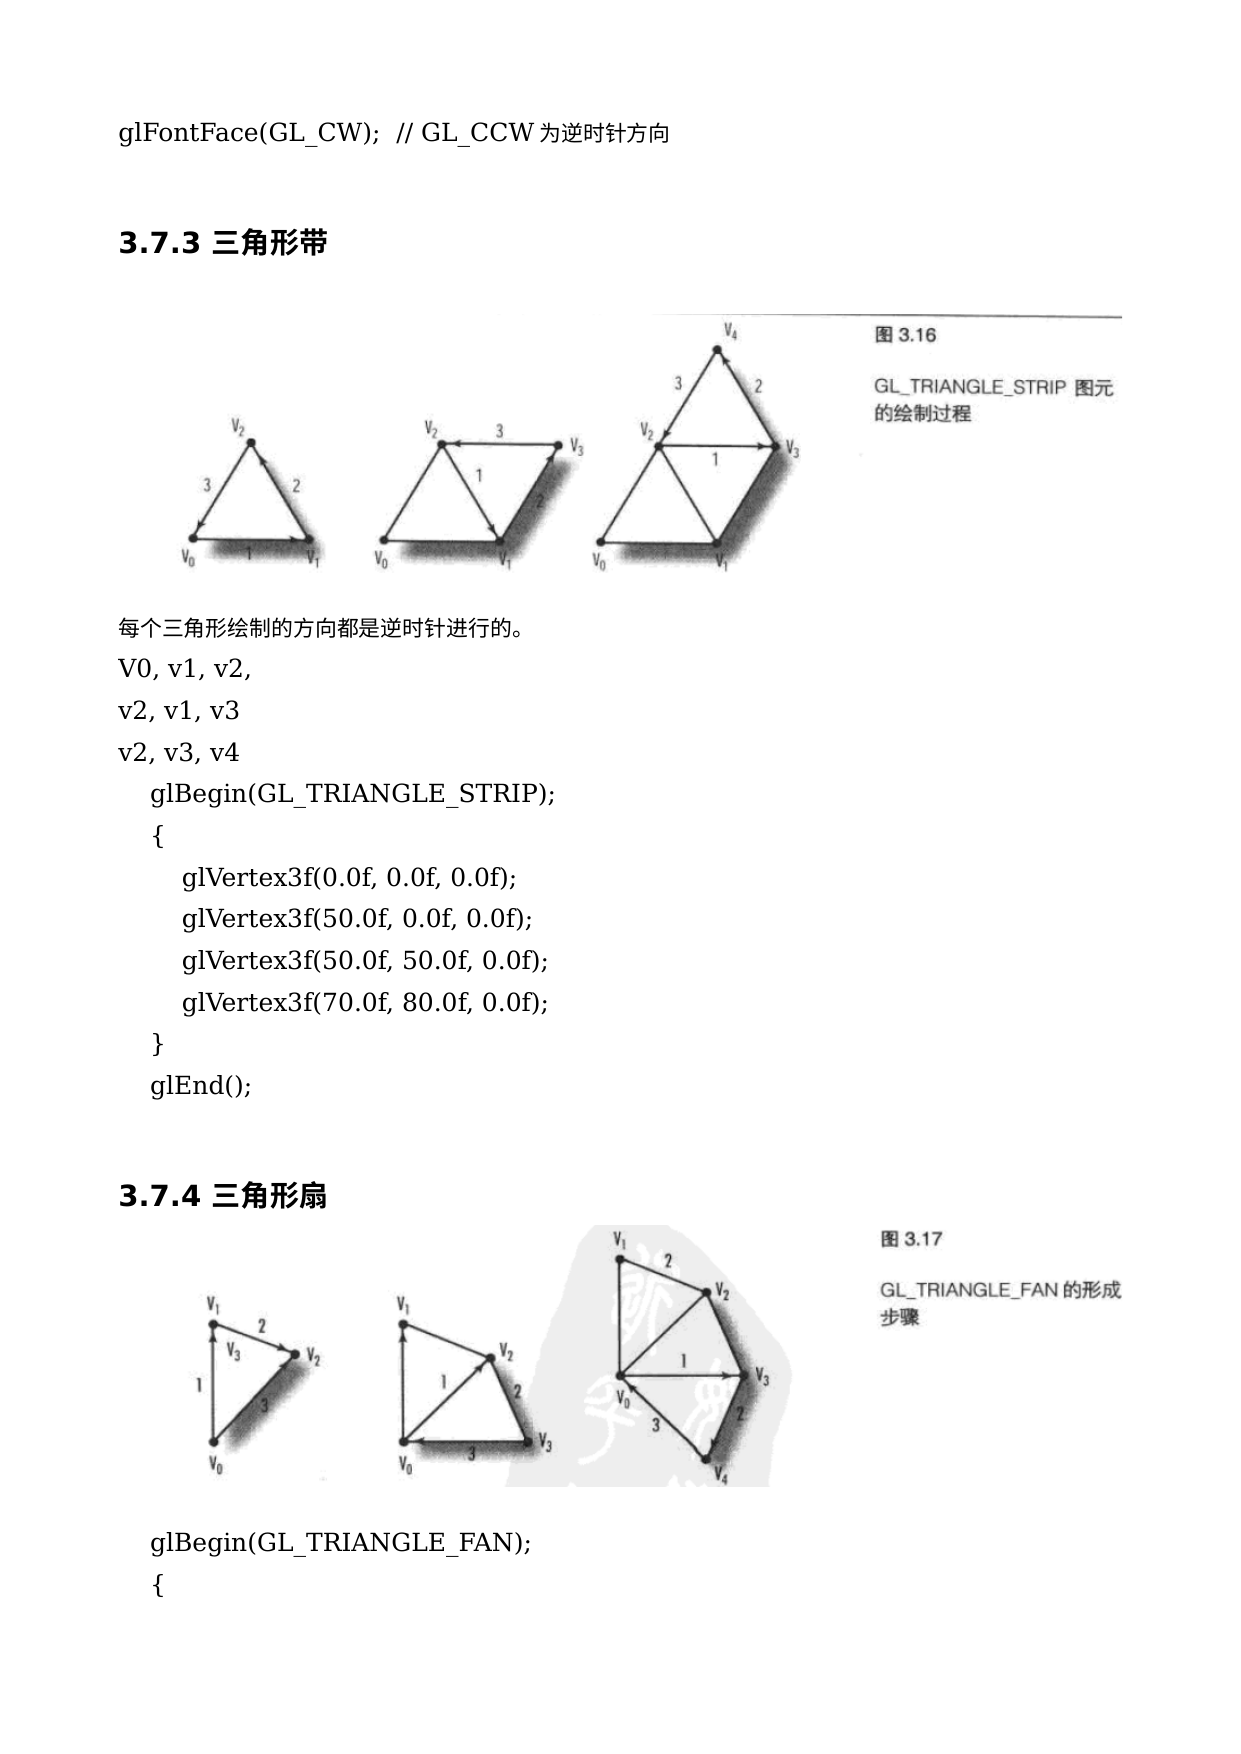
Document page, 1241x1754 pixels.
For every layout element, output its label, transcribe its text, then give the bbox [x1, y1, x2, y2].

text } [118, 1029, 1122, 1058]
text v2, v1, v3 [118, 696, 1122, 725]
text glVertex3f(0.0f, 0.0f, 0.0f); [118, 863, 1122, 892]
text { [118, 821, 1122, 850]
text glEnd(); [118, 1071, 1122, 1100]
subtitle 3.7.3 三角形带 [118, 226, 1122, 260]
text { [118, 1570, 1122, 1599]
text glFontFace(GL_CW); // GL_CCW为逆时针方向 [118, 118, 1122, 147]
text glVertex3f(50.0f, 50.0f, 0.0f); [118, 946, 1122, 975]
subtitle 3.7.4 三角形扇 [118, 1179, 1122, 1213]
text 每个三角形绘制的方向都是逆时针进行的。 [118, 616, 1122, 642]
text glBegin(GL_TRIANGLE_FAN); [118, 1528, 1122, 1558]
picture [118, 314, 1123, 575]
text v2, v3, v4 [118, 738, 1122, 767]
text glVertex3f(70.0f, 80.0f, 0.0f); [118, 988, 1122, 1017]
picture [118, 1225, 1123, 1487]
text glBegin(GL_TRIANGLE_STRIP); [118, 779, 1122, 808]
text V0, v1, v2, [118, 654, 1122, 683]
text glVertex3f(50.0f, 0.0f, 0.0f); [118, 904, 1122, 933]
